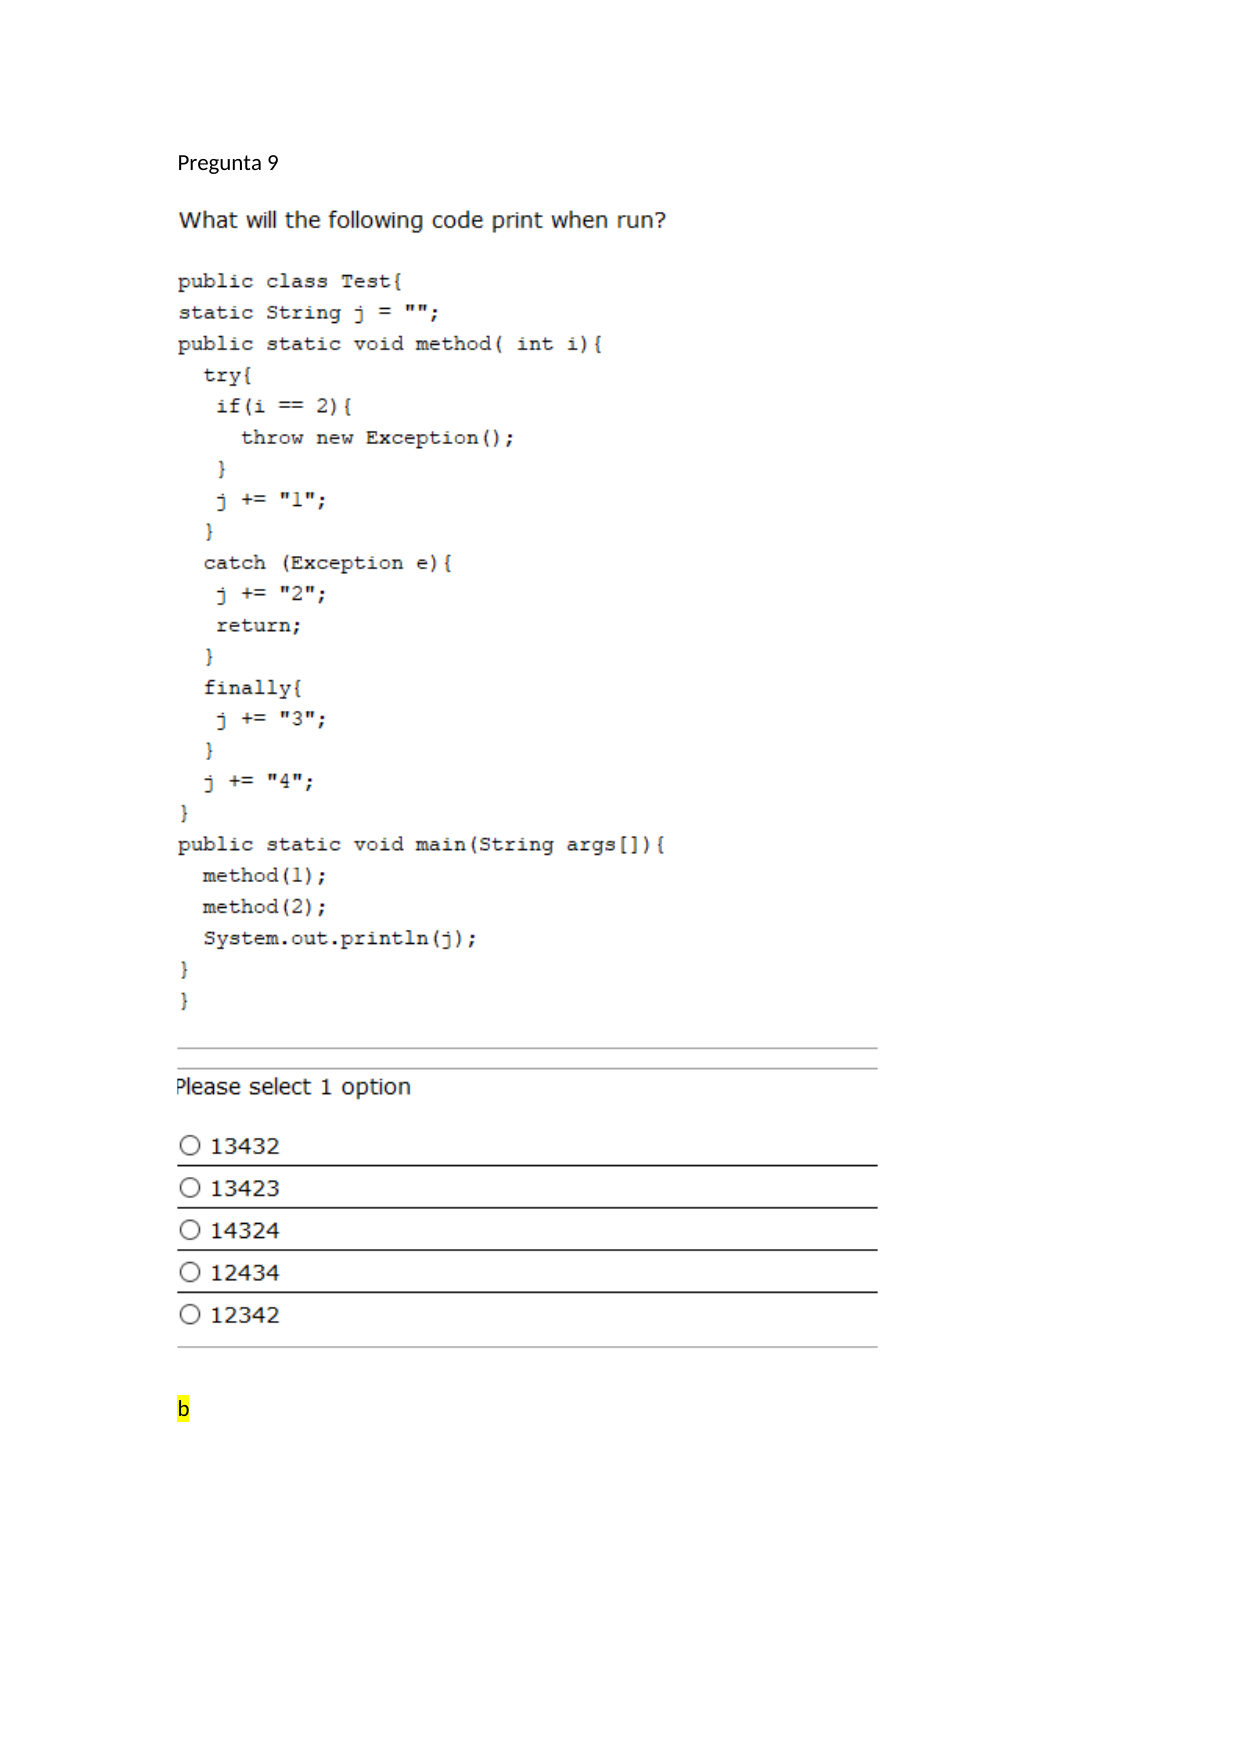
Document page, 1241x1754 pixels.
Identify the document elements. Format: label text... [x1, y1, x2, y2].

picture [177, 200, 878, 1370]
text b [177, 1394, 1063, 1422]
text Pregunta 9 [177, 148, 1063, 176]
